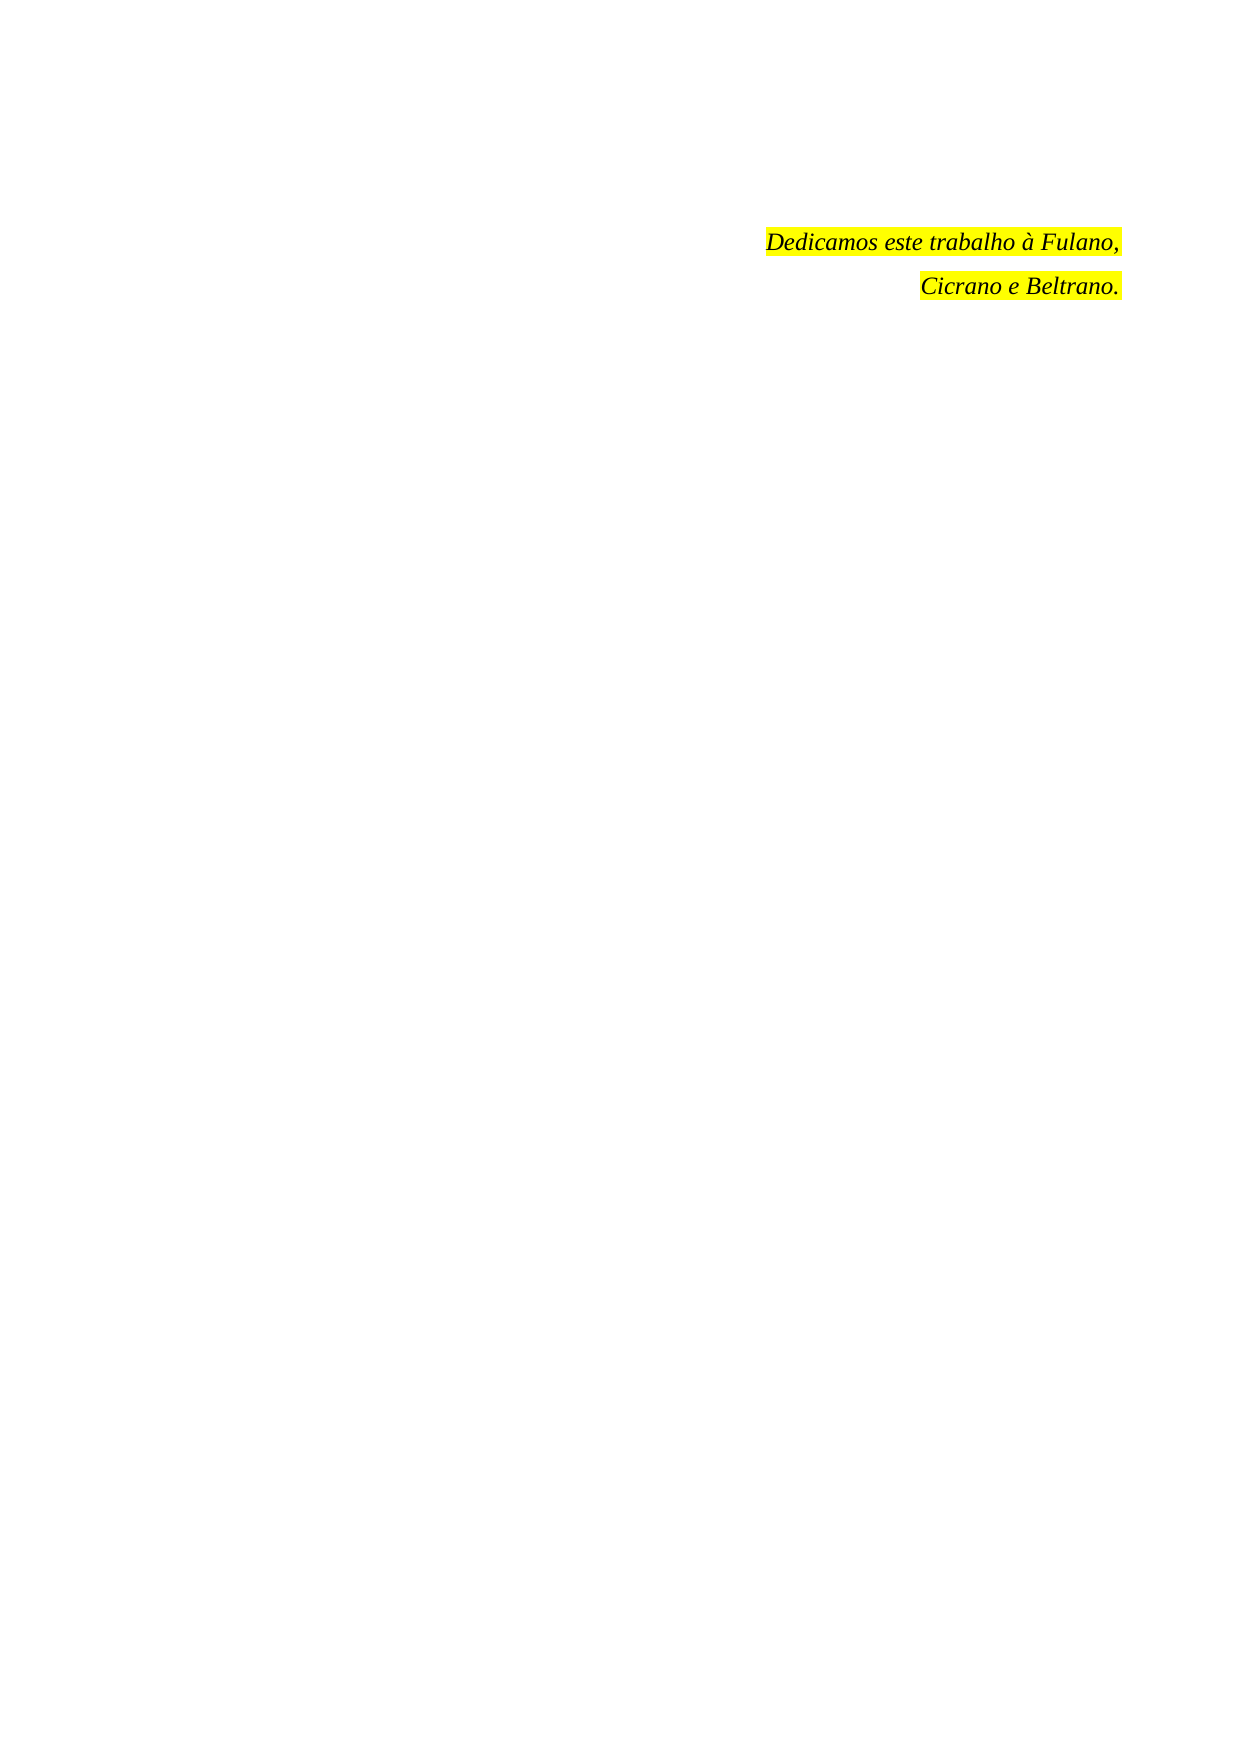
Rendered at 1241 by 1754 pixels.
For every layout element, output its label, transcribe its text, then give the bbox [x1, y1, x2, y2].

text Dedicamos este trabalho à Fulano, Cicrano e Beltrano. [650, 227, 1122, 300]
